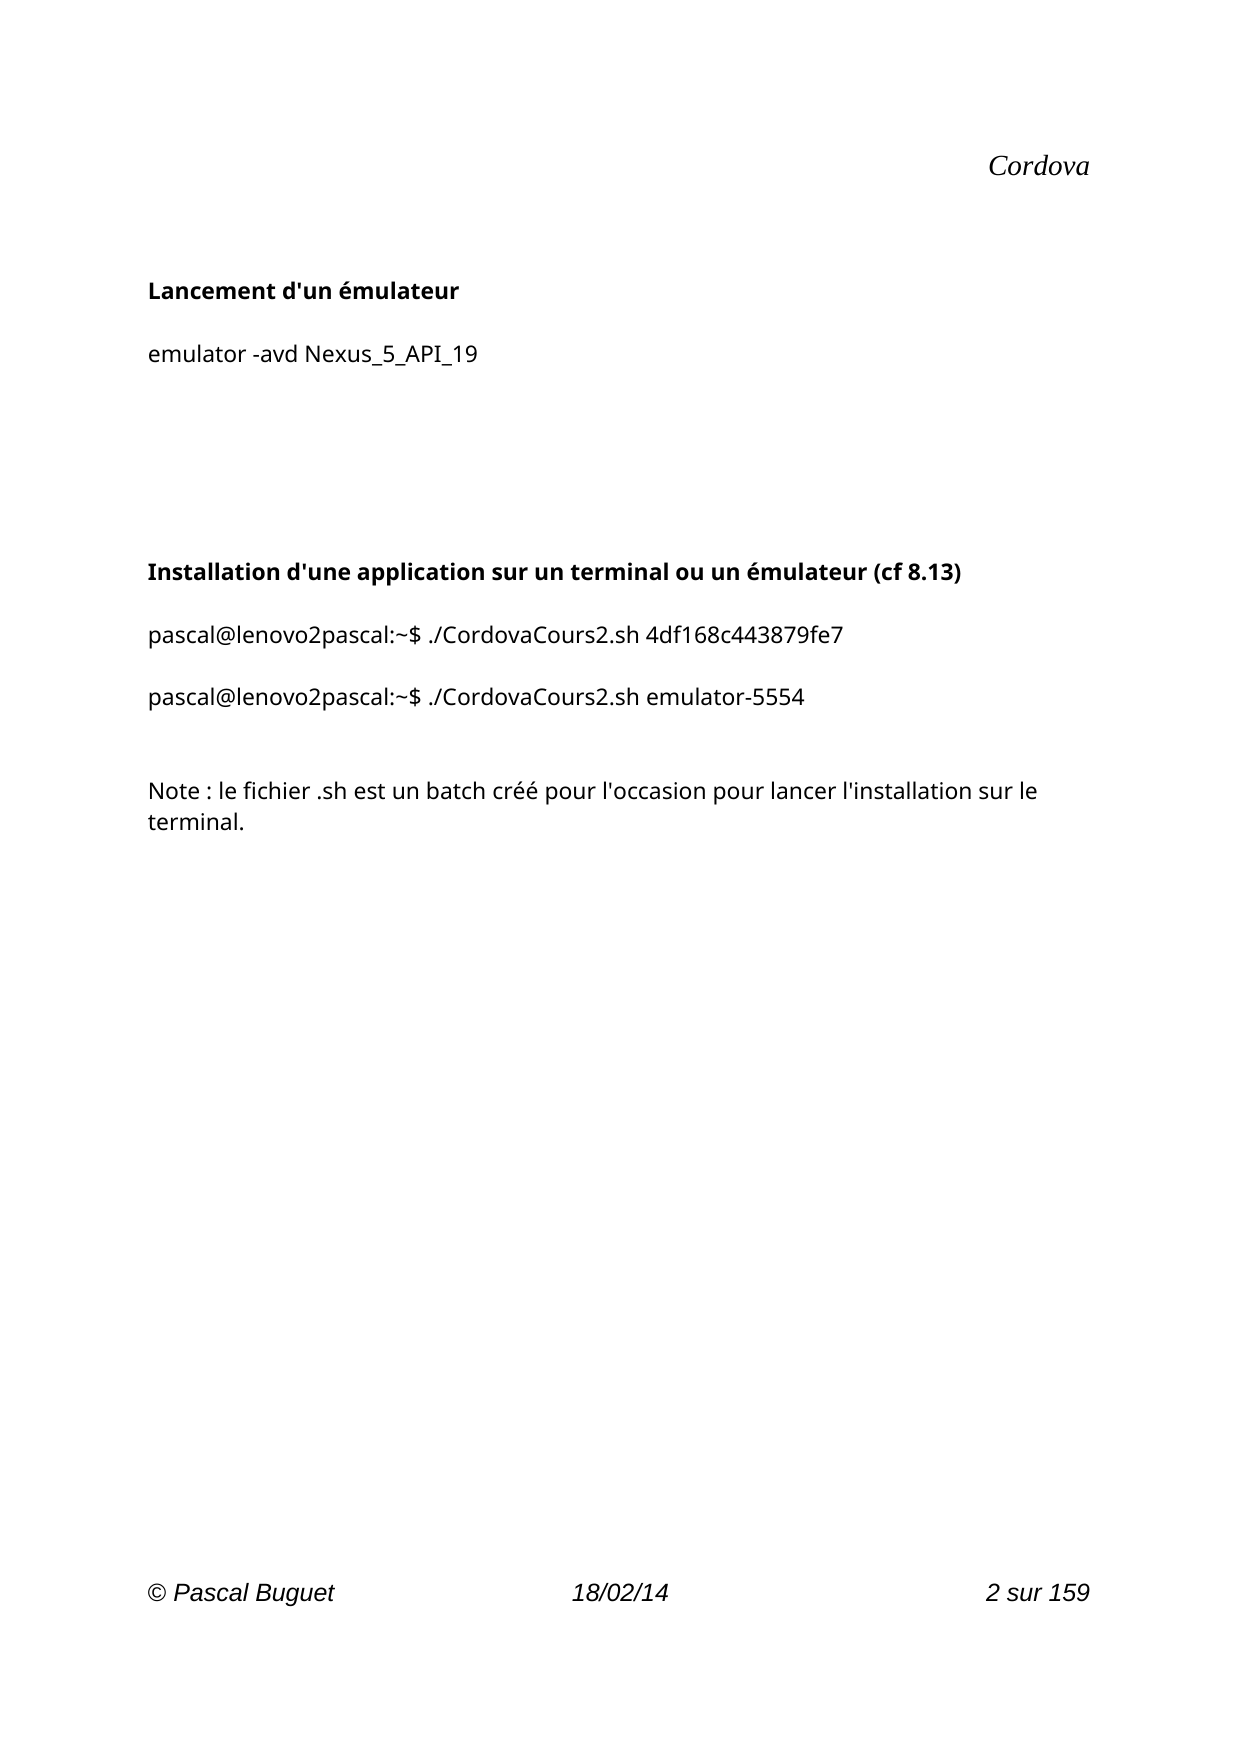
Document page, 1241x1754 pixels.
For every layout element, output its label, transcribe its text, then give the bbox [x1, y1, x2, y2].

text pascal@lenovo2pascal:~$ ./CordovaCours2.sh emulator-5554 [148, 681, 1092, 712]
text Note : le fichier .sh est un batch créé pour l'occasion pour lancer l'installation sur le terminal. [148, 775, 1092, 837]
text Installation d'une application sur un terminal ou un émulateur (cf 8.13) [148, 556, 1092, 587]
text emulator -avd Nexus_5_API_19 [148, 337, 1092, 369]
text Lancement d'un émulateur [148, 275, 1092, 306]
text pascal@lenovo2pascal:~$ ./CordovaCours2.sh 4df168c443879fe7 [148, 619, 1092, 650]
